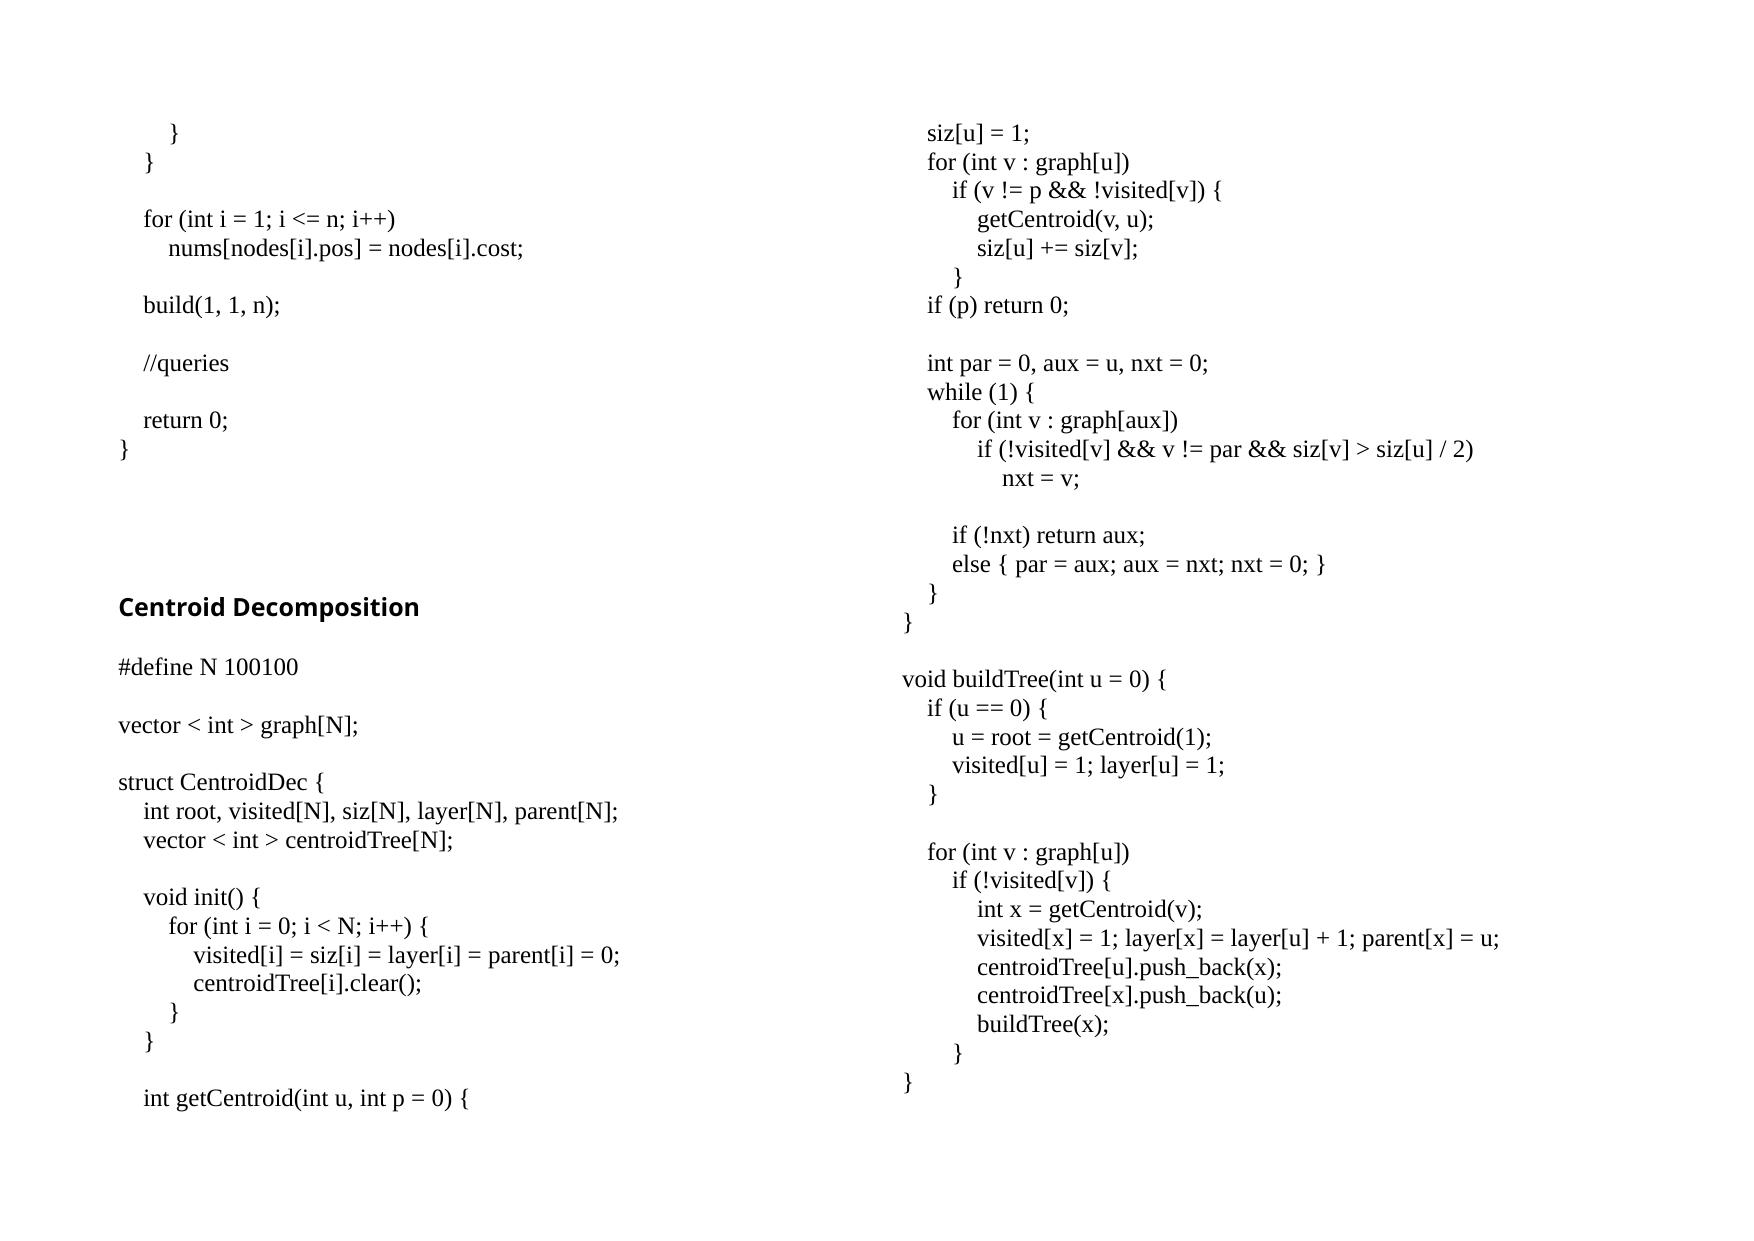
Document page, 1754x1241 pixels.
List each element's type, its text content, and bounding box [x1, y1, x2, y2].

text } [118, 118, 877, 147]
text } [118, 997, 877, 1026]
text int getCentroid(int u, int p = 0) { [118, 1083, 877, 1112]
text if (!nxt) return aux; [877, 521, 1635, 549]
text vector < int > graph[N]; [118, 710, 877, 738]
text siz[u] = 1; [877, 118, 1635, 147]
text for (int v : graph[u]) [877, 837, 1635, 866]
text struct CentroidDec { [118, 767, 877, 796]
text } [118, 1026, 877, 1055]
text } [877, 779, 1635, 808]
text else { par = aux; aux = nxt; nxt = 0; } [877, 549, 1635, 578]
text vector < int > centroidTree[N]; [118, 825, 877, 853]
text int root, visited[N], siz[N], layer[N], parent[N]; [118, 796, 877, 825]
text } [877, 262, 1635, 291]
text nxt = v; [877, 463, 1635, 492]
text centroidTree[i].clear(); [118, 968, 877, 997]
text if (!visited[v] && v != par && siz[v] > siz[u] / 2) [877, 434, 1635, 463]
text visited[i] = siz[i] = layer[i] = parent[i] = 0; [118, 940, 877, 968]
text Centroid Decomposition [118, 589, 877, 623]
text if (p) return 0; [877, 291, 1635, 319]
text //queries [118, 348, 877, 377]
text while (1) { [877, 377, 1635, 406]
text getCentroid(v, u); [877, 204, 1635, 233]
text } [118, 434, 877, 463]
text } [877, 578, 1635, 607]
text if (v != p && !visited[v]) { [877, 176, 1635, 204]
text for (int i = 1; i <= n; i++) [118, 204, 877, 233]
text } [877, 607, 1635, 636]
text nums[nodes[i].pos] = nodes[i].cost; [118, 233, 877, 262]
text } [118, 147, 877, 176]
text centroidTree[u].push_back(x); [877, 952, 1635, 981]
text siz[u] += siz[v]; [877, 233, 1635, 262]
text visited[x] = 1; layer[x] = layer[u] + 1; parent[x] = u; [877, 923, 1635, 952]
text centroidTree[x].push_back(u); [877, 981, 1635, 1009]
text return 0; [118, 406, 877, 434]
text for (int i = 0; i < N; i++) { [118, 911, 877, 940]
text visited[u] = 1; layer[u] = 1; [877, 751, 1635, 779]
text void init() { [118, 882, 877, 911]
text for (int v : graph[aux]) [877, 406, 1635, 434]
text int par = 0, aux = u, nxt = 0; [877, 348, 1635, 377]
text void buildTree(int u = 0) { [877, 664, 1635, 693]
text #define N 100100 [118, 652, 877, 681]
text buildTree(x); [877, 1009, 1635, 1038]
text if (u == 0) { [877, 693, 1635, 722]
text if (!visited[v]) { [877, 866, 1635, 894]
text int x = getCentroid(v); [877, 894, 1635, 923]
text u = root = getCentroid(1); [877, 722, 1635, 751]
text for (int v : graph[u]) [877, 147, 1635, 176]
text } [877, 1067, 1635, 1096]
text build(1, 1, n); [118, 291, 877, 319]
text } [877, 1038, 1635, 1067]
